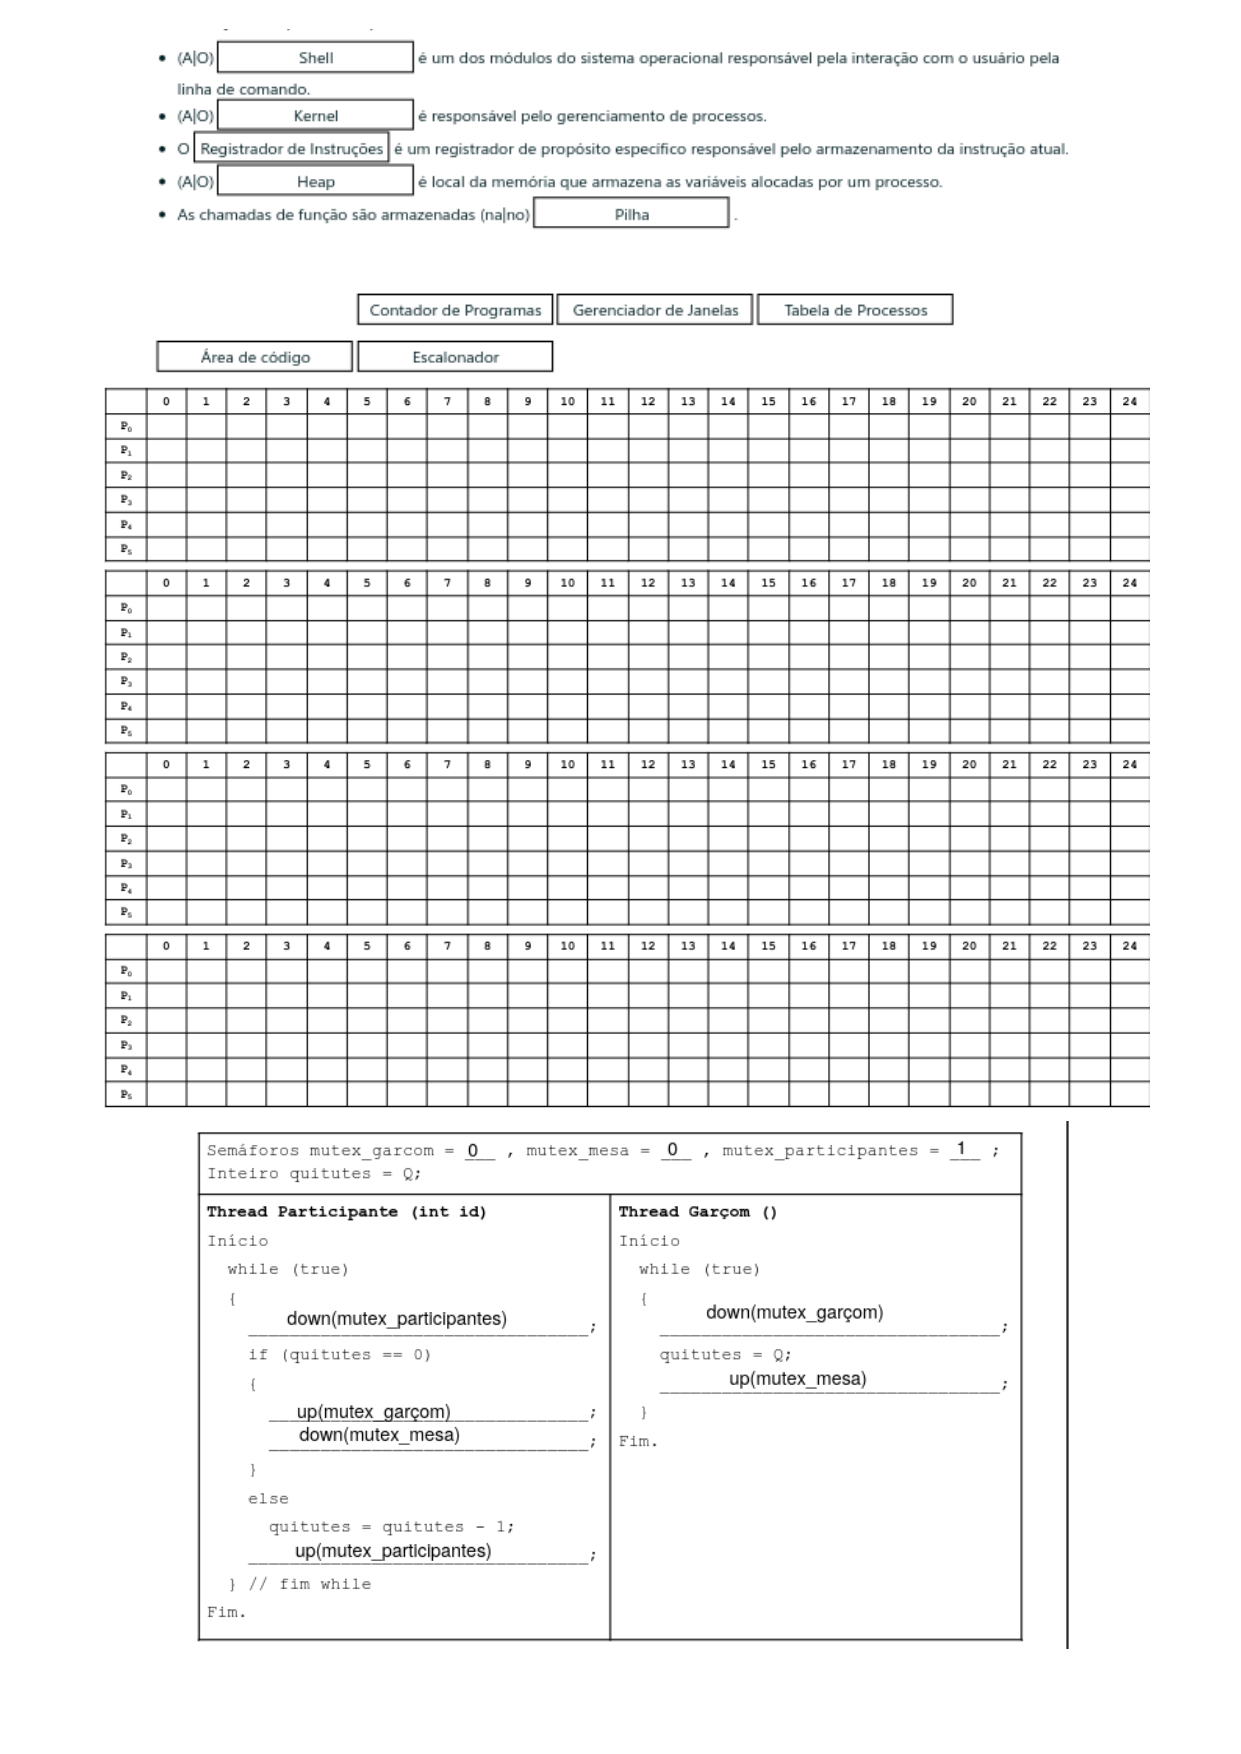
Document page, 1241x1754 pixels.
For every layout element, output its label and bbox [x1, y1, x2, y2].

picture [190, 1121, 1069, 1649]
picture [104, 29, 1150, 1114]
